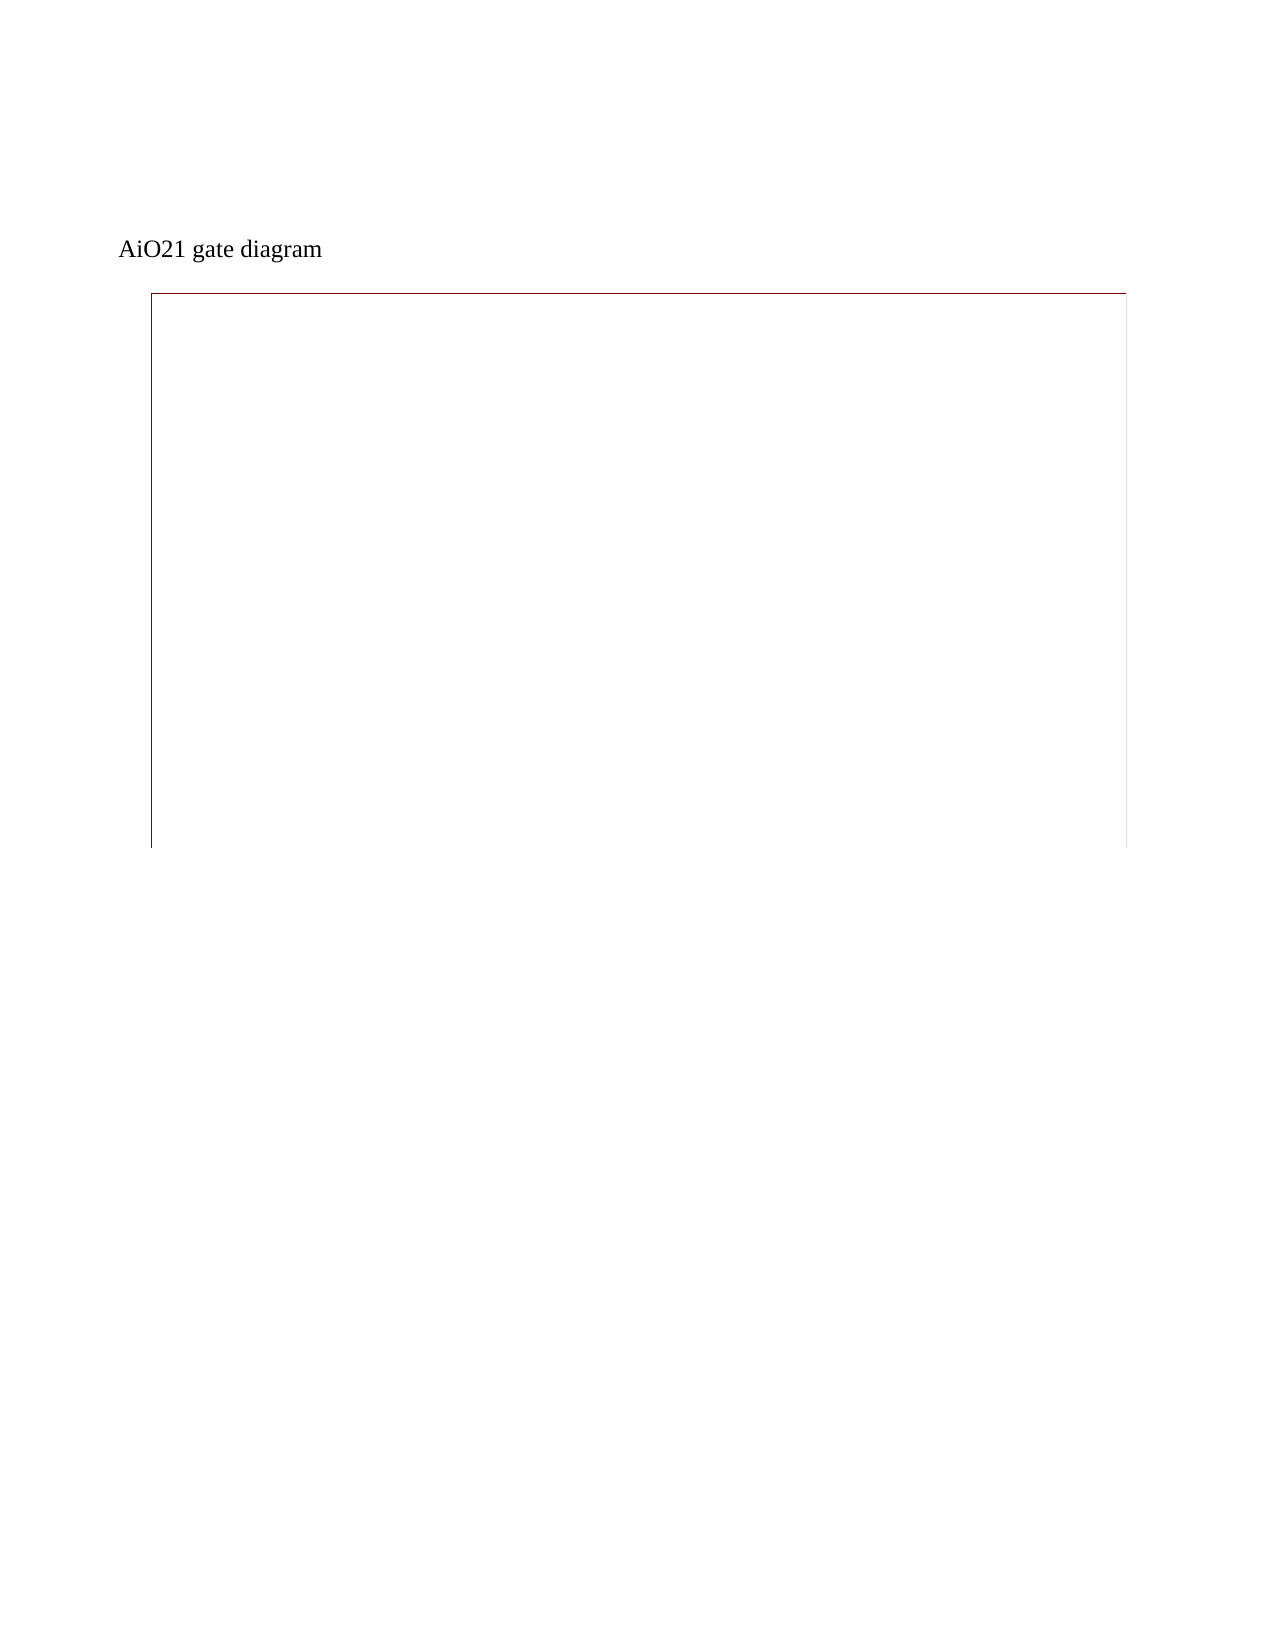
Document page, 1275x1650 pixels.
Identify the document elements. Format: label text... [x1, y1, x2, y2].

text AiO21 gate diagram [118, 234, 1157, 263]
